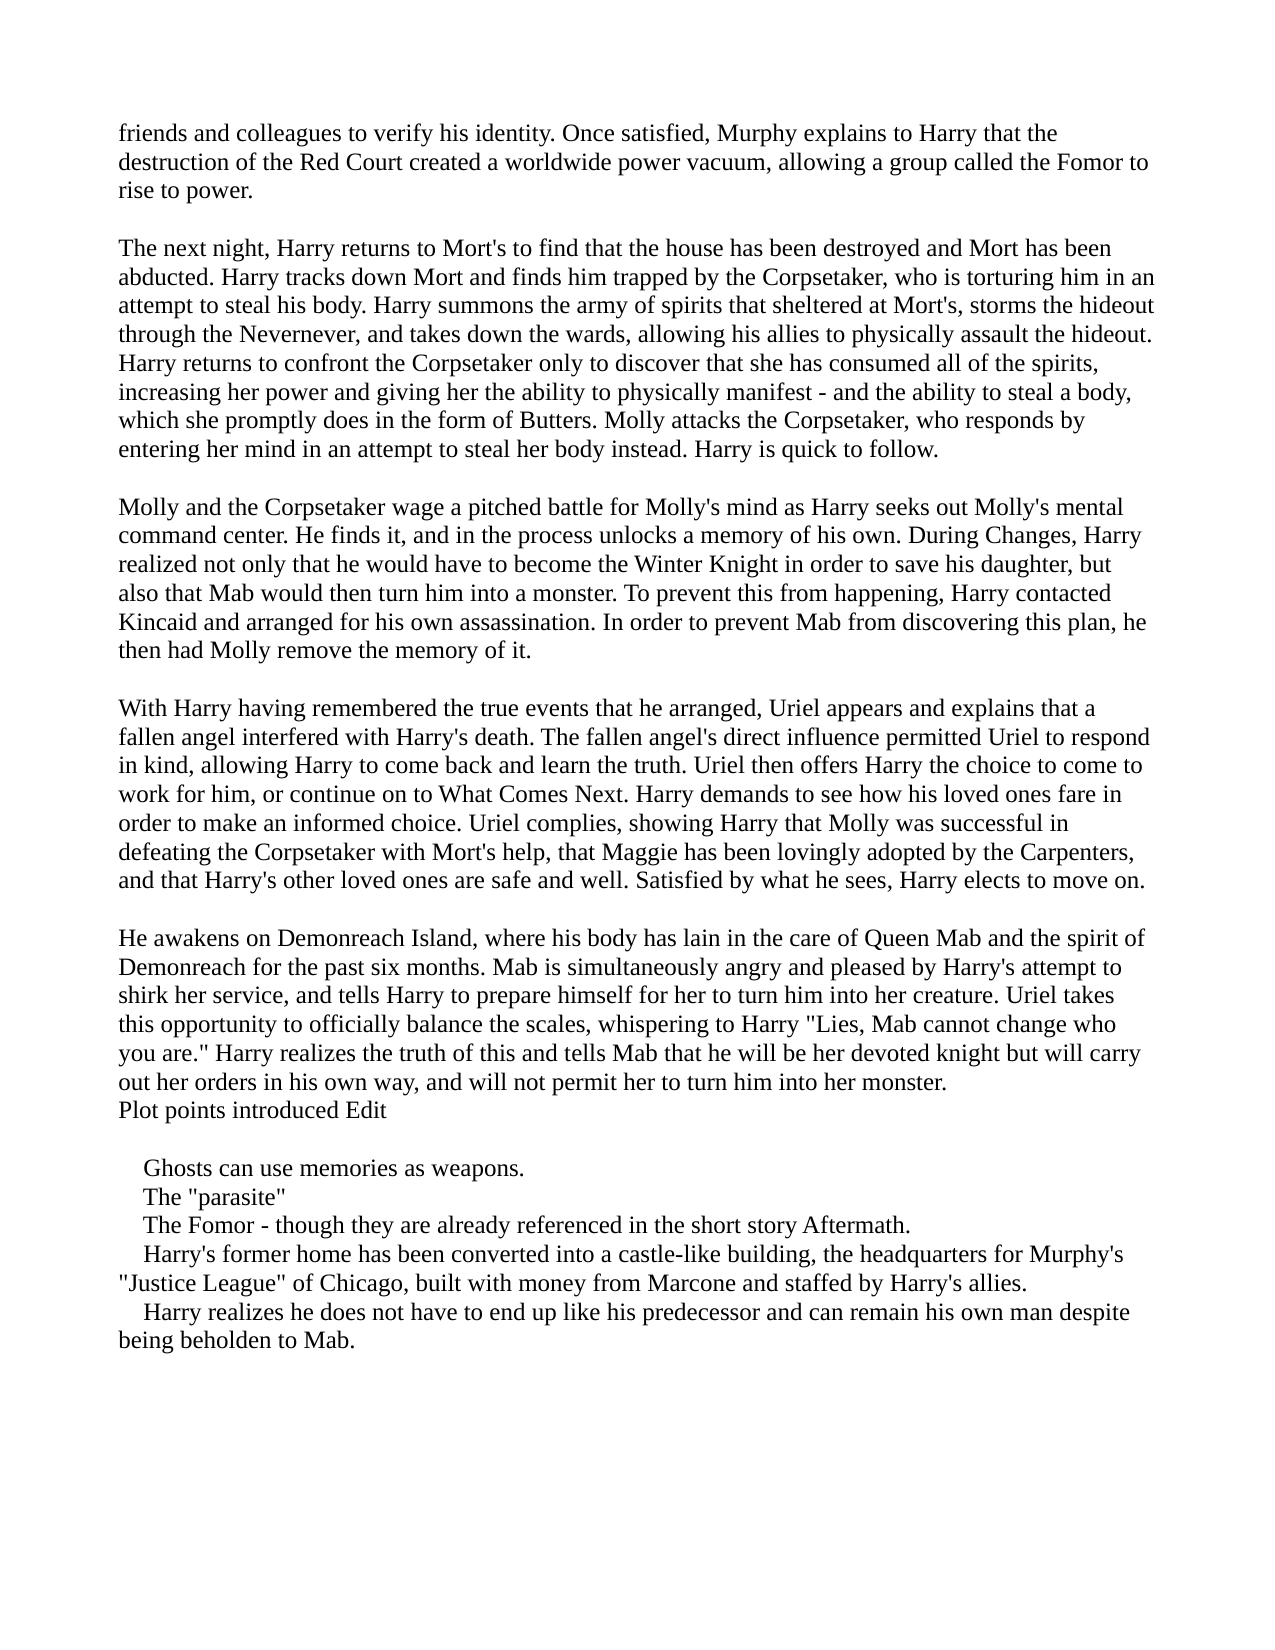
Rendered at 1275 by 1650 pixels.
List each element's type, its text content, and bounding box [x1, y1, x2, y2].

text The Fomor - though they are already referenced in the short story Aftermath. [118, 1211, 1157, 1239]
text With Harry having remembered the true events that he arranged, Uriel appears and explains that a fallen angel interfered with Harry's death. The fallen angel's direct influence permitted Uriel to respond in kind, allowing Harry to come back and learn the truth. Uriel then offers Harry the choice to come to work for him, or continue on to What Comes Next. Harry demands to see how his loved ones fare in order to make an informed choice. Uriel complies, showing Harry that Molly was successful in defeating the Corpsetaker with Mort's help, that Maggie has been lovingly adopted by the Carpenters, and that Harry's other loved ones are safe and well. Satisfied by what he sees, Harry elects to move on. [118, 693, 1157, 894]
text Ghosts can use memories as weapons. [118, 1153, 1157, 1182]
text The next night, Harry returns to Mort's to find that the house has been destroyed and Mort has been abducted. Harry tracks down Mort and finds him trapped by the Corpsetaker, who is torturing him in an attempt to steal his body. Harry summons the army of spirits that sheltered at Mort's, storms the hideout through the Nevernever, and takes down the wards, allowing his allies to physically assault the hideout. Harry returns to confront the Corpsetaker only to discover that she has consumed all of the spirits, increasing her power and giving her the ability to physically manifest - and the ability to steal a body, which she promptly does in the form of Butters. Molly attacks the Corpsetaker, who responds by entering her mind in an attempt to steal her body instead. Harry is quick to follow. [118, 233, 1157, 463]
text Molly and the Corpsetaker wage a pitched battle for Molly's mind as Harry seeks out Molly's mental command center. He finds it, and in the process unlocks a memory of his own. During Changes, Harry realized not only that he would have to become the Winter Knight in order to save his daughter, but also that Mab would then turn him into a monster. To prevent this from happening, Harry contacted Kincaid and arranged for his own assassination. In order to prevent Mab from discovering this plan, he then had Molly remove the memory of it. [118, 492, 1157, 664]
text The "parasite" [118, 1182, 1157, 1211]
text Harry's former home has been converted into a castle-like building, the headquarters for Murphy's "Justice League" of Chicago, built with money from Marcone and staffed by Harry's allies. [118, 1239, 1157, 1297]
text friends and colleagues to verify his identity. Once satisfied, Murphy explains to Harry that the destruction of the Red Court created a worldwide power vacuum, allowing a group called the Fomor to rise to power. [118, 118, 1157, 204]
text He awakens on Demonreach Island, where his body has lain in the care of Queen Mab and the spirit of Demonreach for the past six months. Mab is simultaneously angry and pleased by Harry's attempt to shirk her service, and tells Harry to prepare himself for her to turn him into her creature. Uriel takes this opportunity to officially balance the scales, whispering to Harry "Lies, Mab cannot change who you are." Harry realizes the truth of this and tells Mab that he will be her devoted knight but will carry out her orders in his own way, and will not permit her to turn him into her monster. [118, 923, 1157, 1096]
text Plot points introduced Edit [118, 1096, 1157, 1124]
text Harry realizes he does not have to end up like his predecessor and can remain his own man despite being beholden to Mab. [118, 1297, 1157, 1354]
